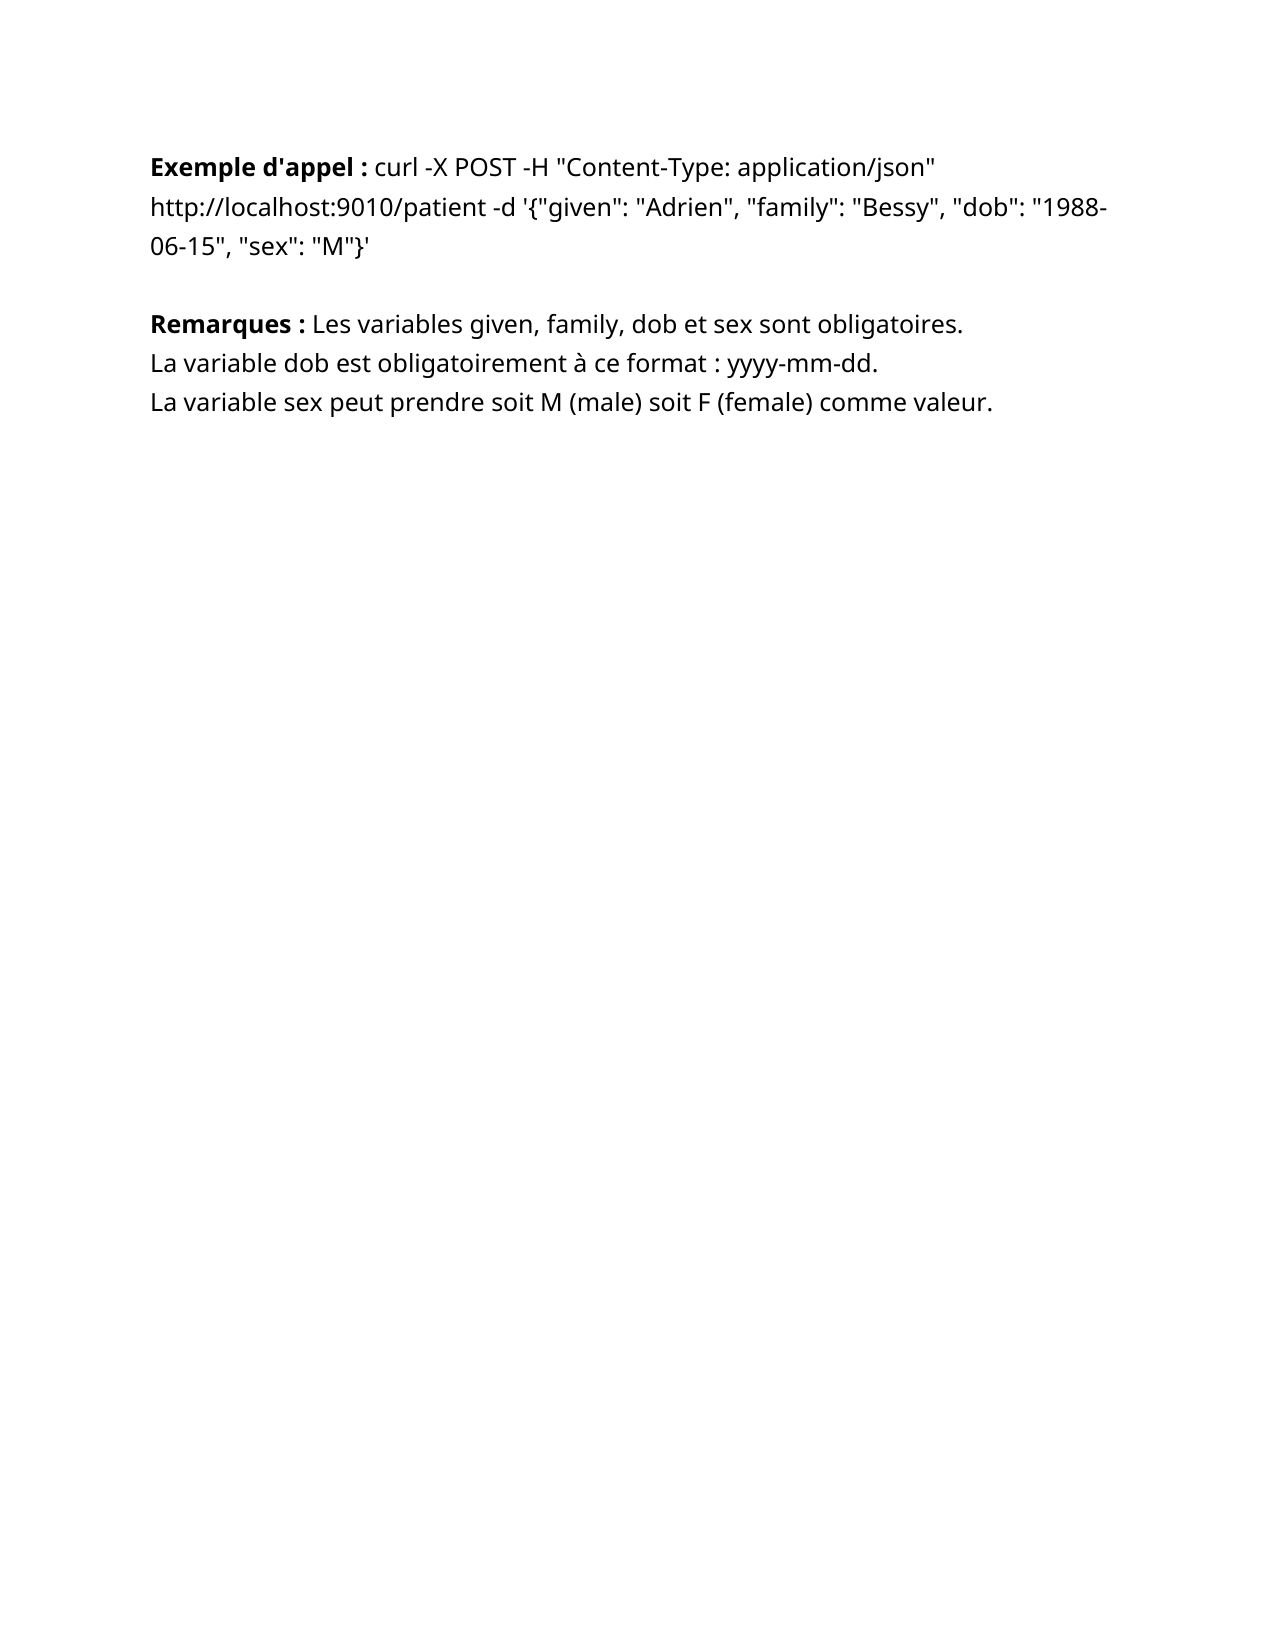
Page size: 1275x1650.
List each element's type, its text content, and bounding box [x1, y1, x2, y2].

text La variable sex peut prendre soit M (male) soit F (female) comme valeur. [150, 385, 1125, 419]
text Remarques : Les variables given, family, dob et sex sont obligatoires. [150, 307, 1125, 341]
text Exemple d'appel : curl -X POST -H "Content-Type: application/json" http://localhost:9010/patient -d '{"given": "Adrien", "family": "Bessy", "dob": "1988-06-15", "sex": "M"}' [150, 150, 1125, 262]
text La variable dob est obligatoirement à ce format : yyyy-mm-dd. [150, 346, 1125, 380]
